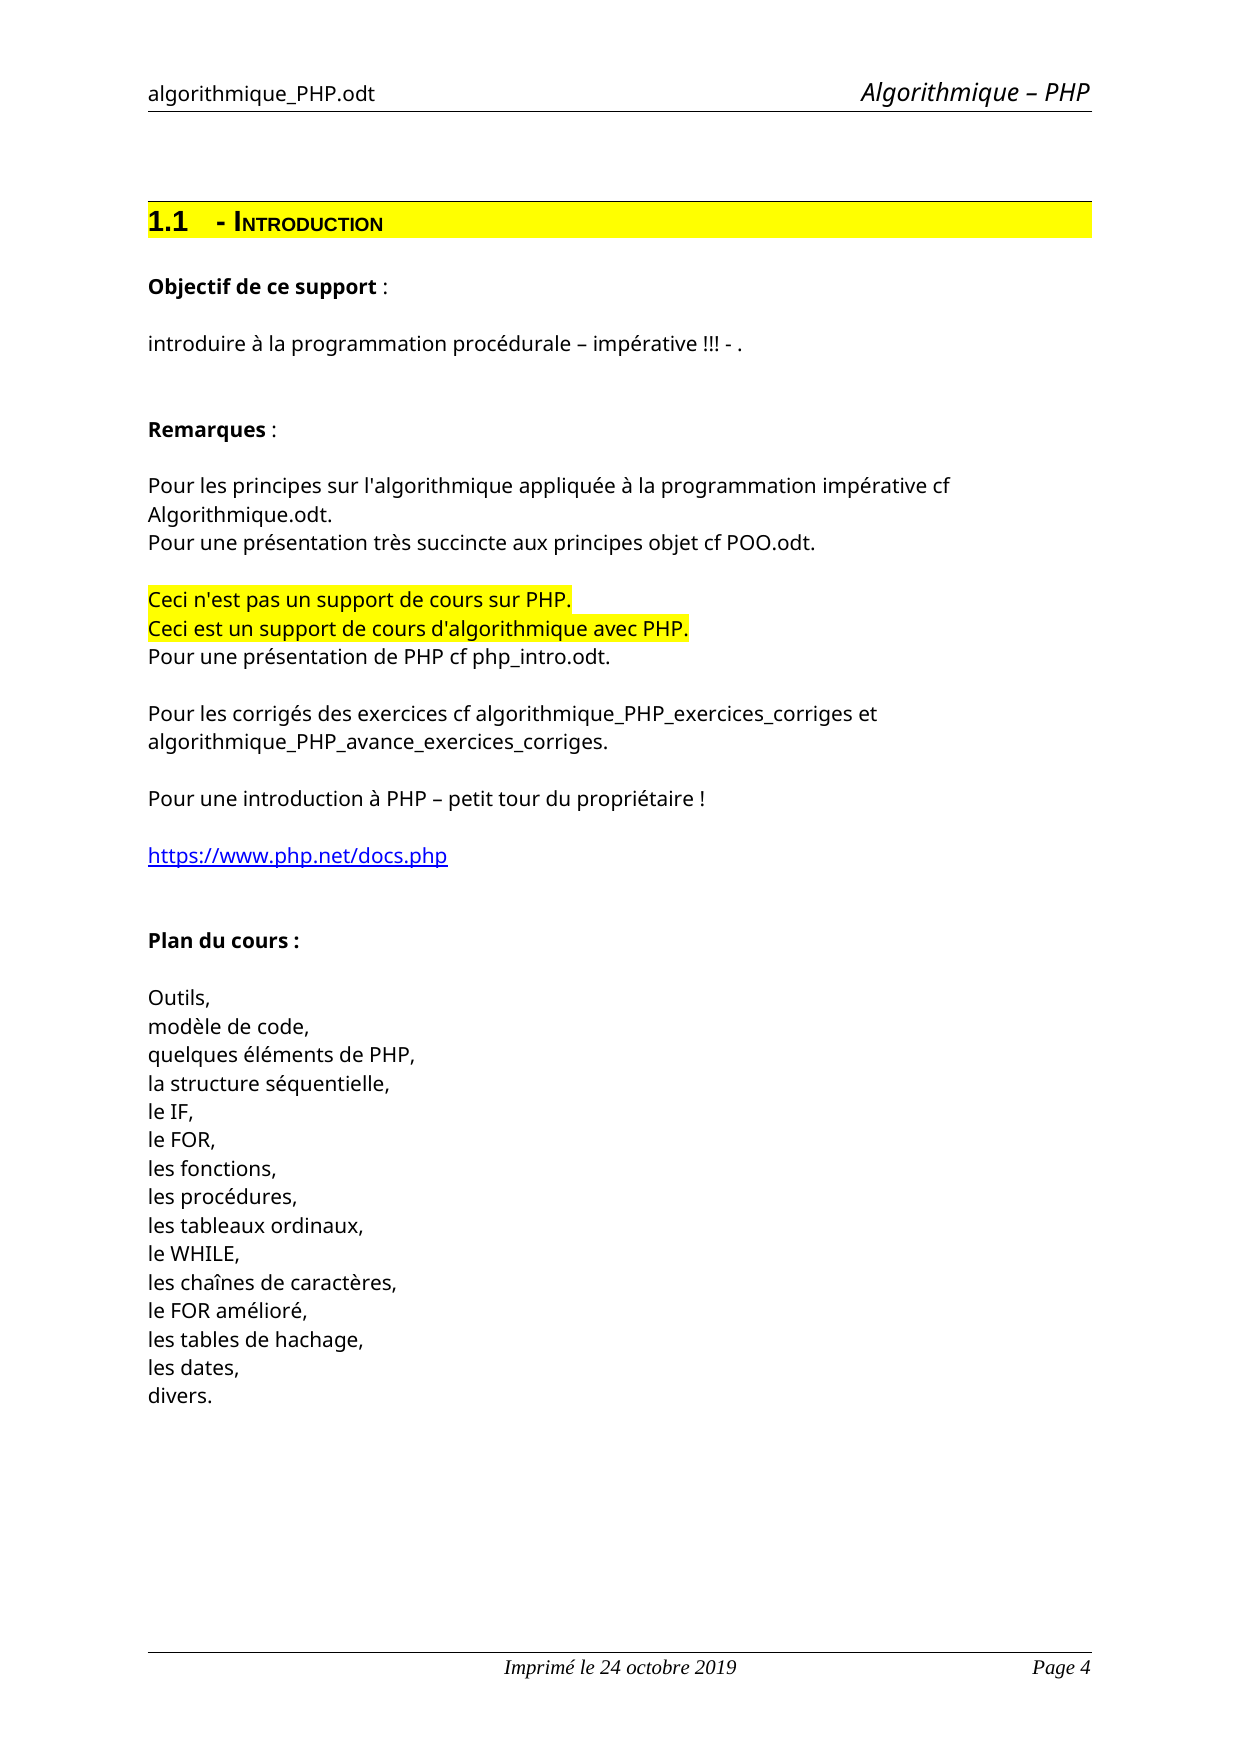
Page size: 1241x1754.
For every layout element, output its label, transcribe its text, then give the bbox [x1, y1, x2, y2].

text les tableaux ordinaux, [148, 1211, 1092, 1239]
text Objectif de ce support : [148, 272, 1092, 301]
text quelques éléments de PHP, [148, 1040, 1092, 1069]
text les procédures, [148, 1182, 1092, 1211]
text Pour une présentation très succincte aux principes objet cf POO.odt. [148, 528, 1092, 557]
text Ceci n'est pas un support de cours sur PHP. [148, 585, 1092, 614]
text Ceci est un support de cours d'algorithmique avec PHP. [148, 614, 1092, 642]
text le FOR, [148, 1126, 1092, 1154]
text les fonctions, [148, 1154, 1092, 1182]
subtitle - Introduction [148, 202, 1092, 238]
text les dates, [148, 1353, 1092, 1382]
text Pour une introduction à PHP – petit tour du propriétaire ! [148, 784, 1092, 813]
text la structure séquentielle, [148, 1069, 1092, 1097]
text le FOR amélioré, [148, 1296, 1092, 1325]
text Pour une présentation de PHP cf php_intro.odt. [148, 642, 1092, 671]
text Plan du cours : [148, 927, 1092, 955]
text Remarques : [148, 415, 1092, 443]
text Outils, [148, 983, 1092, 1012]
text Pour les principes sur l'algorithmique appliquée à la programmation impérative cf Algorithmique.odt. [148, 472, 1092, 528]
text les tables de hachage, [148, 1325, 1092, 1353]
text les chaînes de caractères, [148, 1268, 1092, 1296]
text https://www.php.net/docs.php [148, 841, 1092, 870]
text Pour les corrigés des exercices cf algorithmique_PHP_exercices_corriges et algorithmique_PHP_avance_exercices_corriges. [148, 699, 1092, 756]
text le WHILE, [148, 1239, 1092, 1268]
text introduire à la programmation procédurale – impérative !!! - . [148, 329, 1092, 358]
text modèle de code, [148, 1012, 1092, 1040]
text le IF, [148, 1097, 1092, 1126]
text divers. [148, 1382, 1092, 1410]
